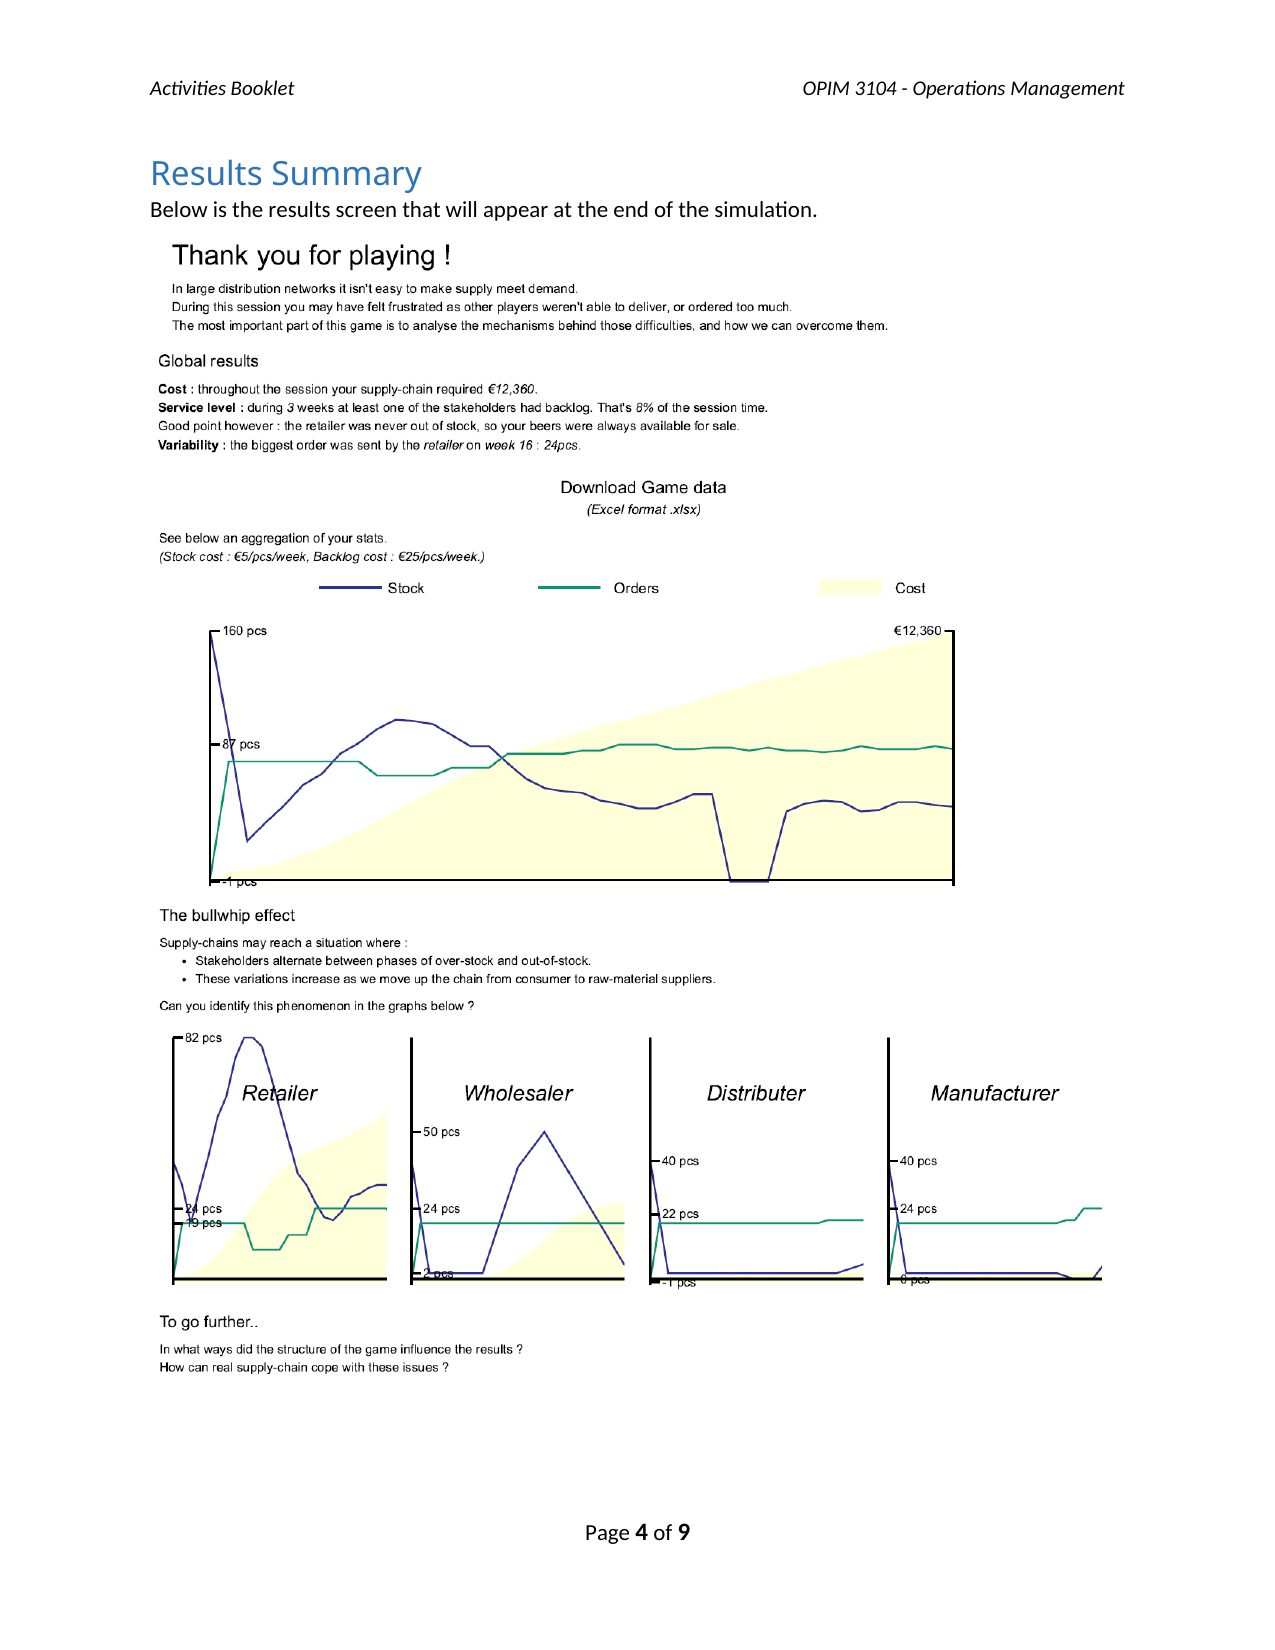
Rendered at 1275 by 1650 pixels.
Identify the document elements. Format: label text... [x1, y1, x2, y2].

text Below is the results screen that will appear at the end of the simulation. [150, 195, 1125, 223]
subtitle Results Summary [150, 150, 1125, 195]
